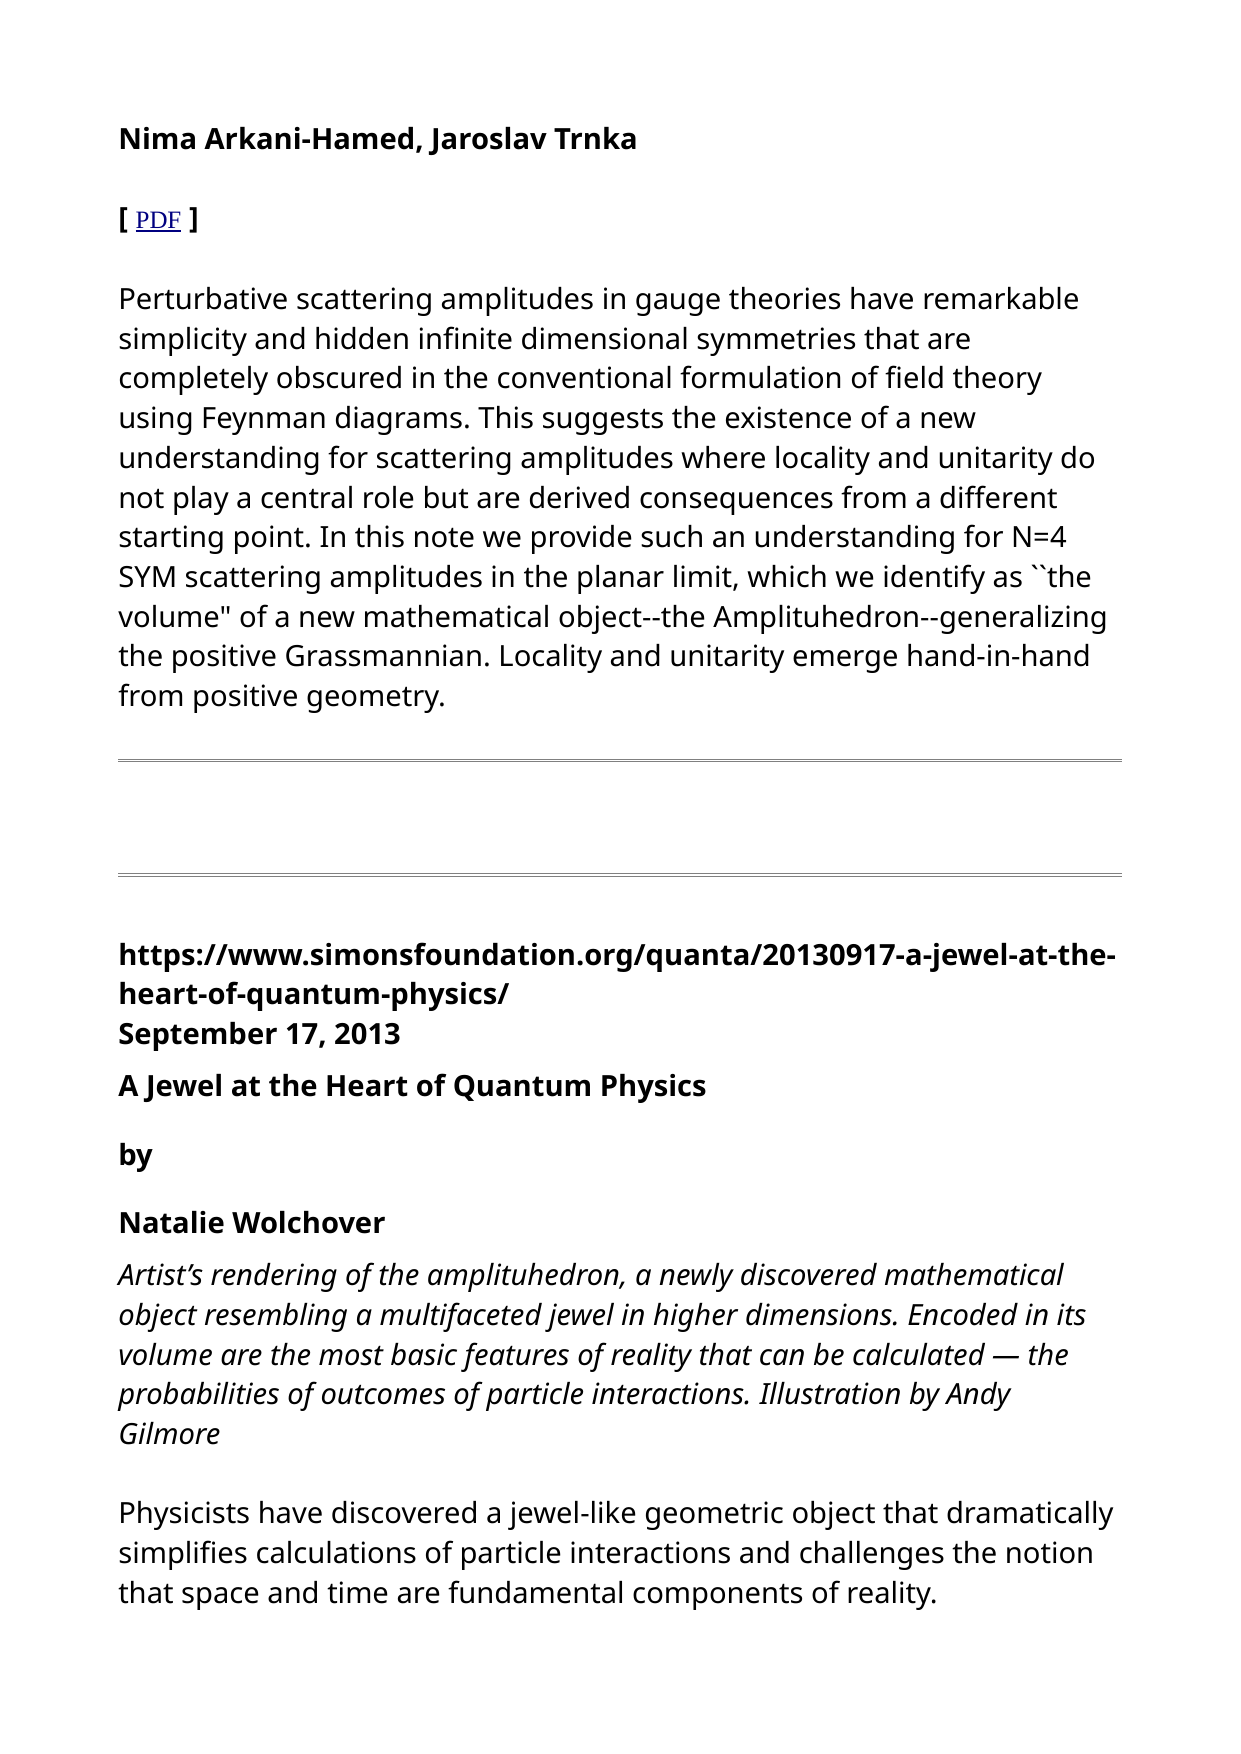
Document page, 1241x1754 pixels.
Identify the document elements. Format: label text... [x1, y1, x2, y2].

text A Jewel at the Heart of Quantum Physics by Natalie Wolchover [118, 1066, 1122, 1242]
text Nima Arkani-Hamed, Jaroslav Trnka [ PDF ] [118, 118, 1122, 237]
text https://www.simonsfoundation.org/quanta/20130917-a-jewel-at-the-heart-of-quantum-physics/ September 17, 2013 [118, 905, 1122, 1053]
text Perturbative scattering amplitudes in gauge theories have remarkable simplicity and hidden infinite dimensional symmetries that are completely obscured in the conventional formulation of field theory using Feynman diagrams. This suggests the existence of a new understanding for scattering amplitudes where locality and unitarity do not play a central role but are derived consequences from a different starting point. In this note we provide such an understanding for N=4 SYM scattering amplitudes in the planar limit, which we identify as ``the volume" of a new mathematical object--the Amplituhedron--generalizing the positive Grassmannian. Locality and unitarity emerge hand-in-hand from positive geometry. [118, 250, 1122, 715]
text Artist’s rendering of the amplituhedron, a newly discovered mathematical object resembling a multifaceted jewel in higher dimensions. Encoded in its volume are the most basic features of reality that can be calculated — the probabilities of outcomes of particle interactions. Illustration by Andy Gilmore Physicists have discovered a jewel-like geometric object that dramatically simplifies calculations of particle interactions and challenges the notion that space and time are fundamental components of reality. [118, 1254, 1122, 1612]
